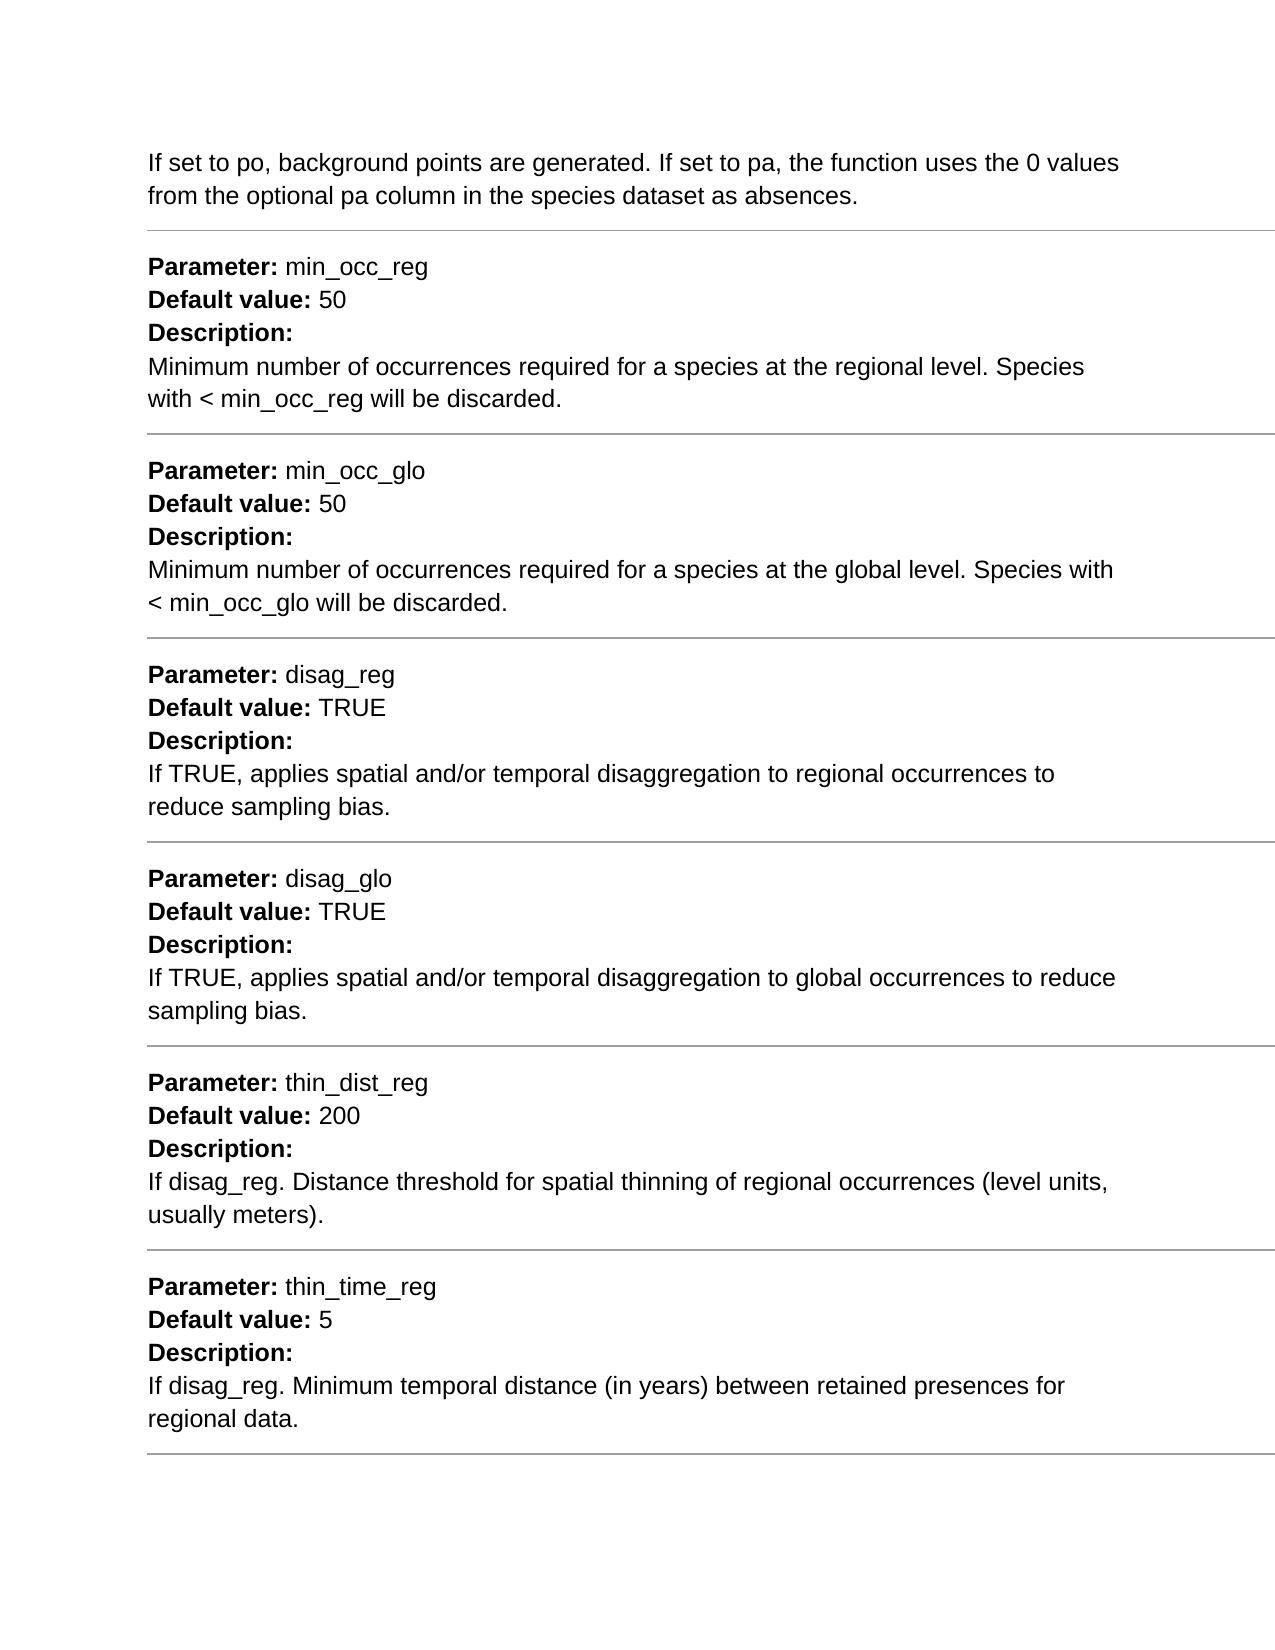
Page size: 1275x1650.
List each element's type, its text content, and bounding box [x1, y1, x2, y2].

text Parameter: min_occ_reg Default value: 50 Description: Minimum number of occurrences required for a species at the regional level. Species with < min_occ_reg will be discarded. [148, 252, 1127, 413]
text If set to po, background points are generated. If set to pa, the function uses the 0 values from the optional pa column in the species dataset as absences. [148, 148, 1127, 209]
text Parameter: disag_glo Default value: TRUE Description: If TRUE, applies spatial and/or temporal disaggregation to global occurrences to reduce sampling bias. [148, 864, 1127, 1025]
text Parameter: thin_dist_reg Default value: 200 Description: If disag_reg. Distance threshold for spatial thinning of regional occurrences (level units, usually meters). [148, 1068, 1127, 1229]
text Parameter: disag_reg Default value: TRUE Description: If TRUE, applies spatial and/or temporal disaggregation to regional occurrences to reduce sampling bias. [148, 660, 1127, 821]
text Parameter: thin_time_reg Default value: 5 Description: If disag_reg. Minimum temporal distance (in years) between retained presences for regional data. [148, 1272, 1127, 1432]
text Parameter: min_occ_glo Default value: 50 Description: Minimum number of occurrences required for a species at the global level. Species with < min_occ_glo will be discarded. [148, 456, 1127, 617]
